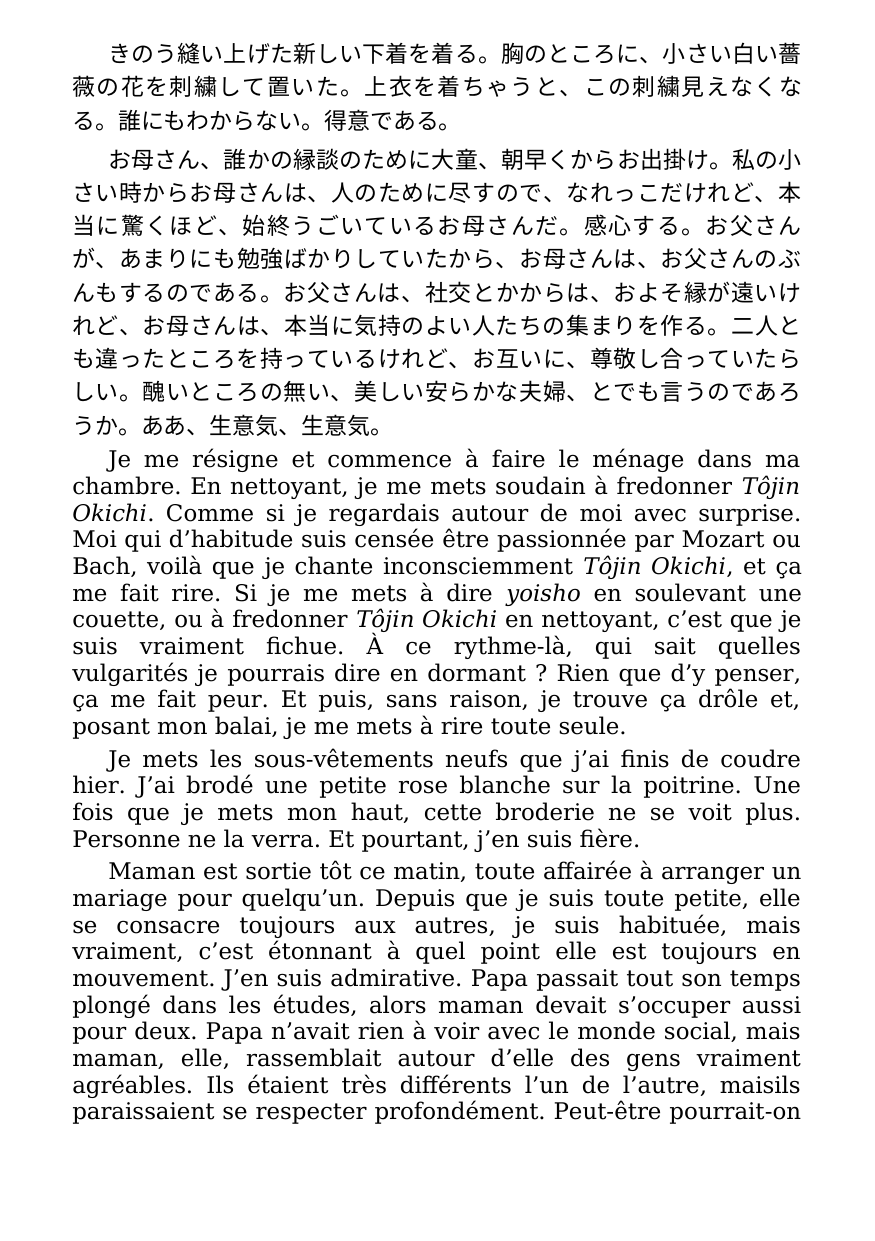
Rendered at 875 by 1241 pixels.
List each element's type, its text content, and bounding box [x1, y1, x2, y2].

text お母さん、誰かの縁談のために大童、朝早くからお出掛け。私の小さい時からお母さんは、人のために尽すので、なれっこだけれど、本当に驚くほど、始終うごいているお母さんだ。感心する。お父さんが、あまりにも勉強ばかりしていたから、お母さんは、お父さんのぶんもするのである。お父さんは、社交とかからは、およそ縁が遠いけれど、お母さんは、本当に気持のよい人たちの集まりを作る。二人とも違ったところを持っているけれど、お互いに、尊敬し合っていたらしい。醜いところの無い、美しい安らかな夫婦、とでも言うのであろうか。ああ、生意気、生意気。 [72, 142, 802, 441]
text Je me résigne et commence à faire le ménage dans ma chambre. En nettoyant, je me mets soudain à fredonner Tôjin Okichi. Comme si je regardais autour de moi avec surprise. Moi qui d’habitude suis censée être passionnée par Mozart ou Bach, voilà que je chante inconsciemment Tôjin Okichi, et ça me fait rire. Si je me mets à dire yoisho en soulevant une couette, ou à fredonner Tôjin Okichi en nettoyant, c’est que je suis vraiment fichue. À ce rythme-là, qui sait quelles vulgarités je pourrais dire en dormant ? Rien que d’y penser, ça me fait peur. Et puis, sans raison, je trouve ça drôle et, posant mon balai, je me mets à rire toute seule. [72, 447, 802, 740]
text Maman est sortie tôt ce matin, toute affairée à arranger un mariage pour quelqu’un. Depuis que je suis toute petite, elle se consacre toujours aux autres, je suis habituée, mais vraiment, c’est étonnant à quel point elle est toujours en mouvement. J’en suis admirative. Papa passait tout son temps plongé dans les études, alors maman devait s’occuper aussi pour deux. Papa n’avait rien à voir avec le monde social, mais maman, elle, rassemblait autour d’elle des gens vraiment agréables. Ils étaient très différents l’un de l’autre, maisils paraissaient se respecter profondément. Peut-être pourrait-on [72, 858, 802, 1125]
text Je mets les sous-vêtements neufs que j’ai finis de coudre hier. J’ai brodé une petite rose blanche sur la poitrine. Une fois que je mets mon haut, cette broderie ne se voit plus. Personne ne la verra. Et pourtant, j’en suis fière. [72, 746, 802, 853]
text きのう縫い上げた新しい下着を着る。胸のところに、小さい白い薔薇の花を刺繍して置いた。上衣を着ちゃうと、この刺繍見えなくなる。誰にもわからない。得意である。 [72, 36, 802, 136]
